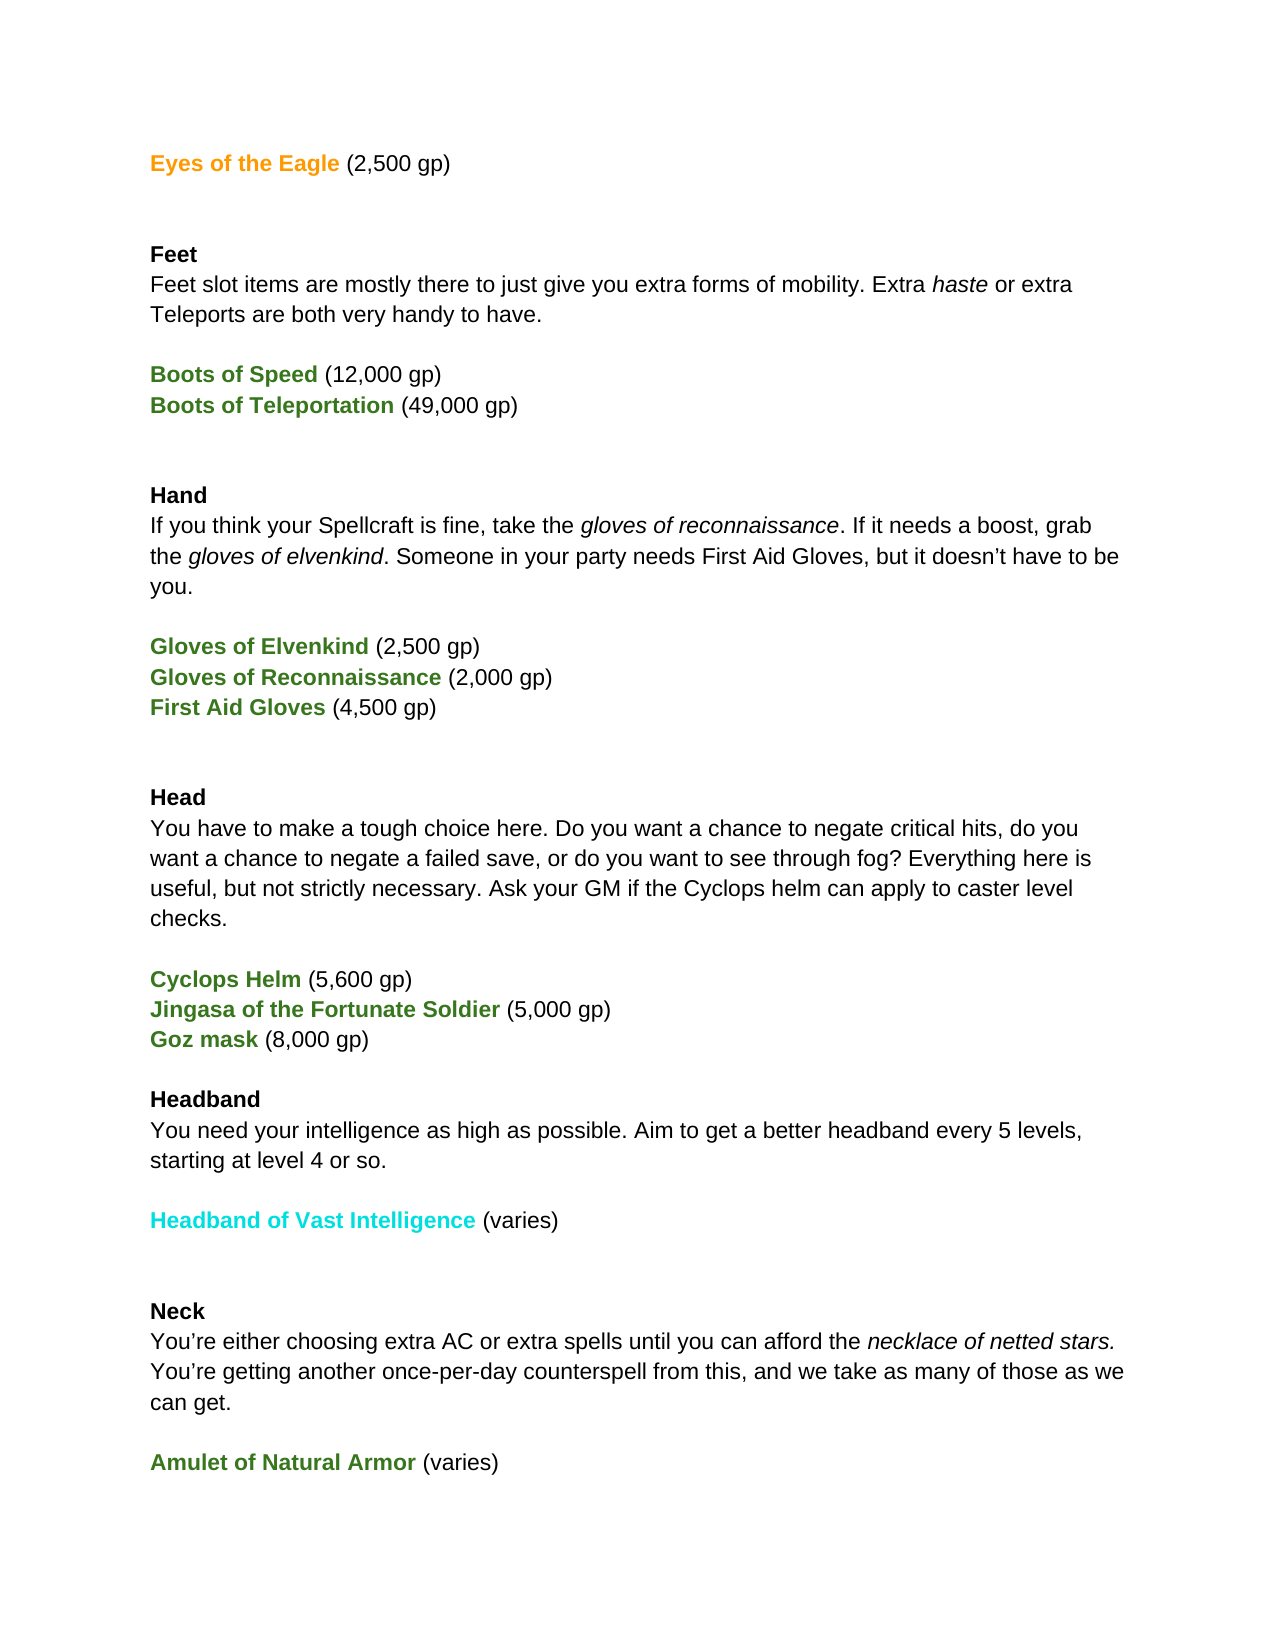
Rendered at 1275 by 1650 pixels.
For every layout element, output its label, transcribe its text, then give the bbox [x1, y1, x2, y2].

text Goz mask (8,000 gp) [150, 1026, 1125, 1052]
text You’re either choosing extra AC or extra spells until you can afford the necklace of netted stars. You’re getting another once-per-day counterspell from this, and we take as many of those as we can get. [150, 1328, 1125, 1415]
text Headband of Vast Intelligence (varies) [150, 1207, 1125, 1234]
text Eyes of the Eagle (2,500 gp) [150, 150, 1125, 176]
text If you think your Spellcraft is fine, take the gloves of reconnaissance. If it needs a boost, grab the gloves of elvenkind. Someone in your party needs First Aid Gloves, but it doesn’t have to be you. [150, 512, 1125, 599]
text Gloves of Elvenkind (2,500 gp) [150, 633, 1125, 660]
text Cyclops Helm (5,600 gp) [150, 966, 1125, 992]
text You need your intelligence as high as possible. Aim to get a better headband every 5 levels, starting at level 4 or so. [150, 1117, 1125, 1173]
text Headband [150, 1086, 1125, 1113]
text You have to make a tough choice here. Do you want a chance to negate critical hits, do you want a chance to negate a failed save, or do you want to see through fog? Everything here is useful, but not strictly necessary. Ask your GM if the Cyclops helm can apply to caster level checks. [150, 814, 1125, 932]
text Jingasa of the Fortunate Soldier (5,000 gp) [150, 996, 1125, 1022]
text Neck [150, 1298, 1125, 1324]
text First Aid Gloves (4,500 gp) [150, 694, 1125, 720]
text Amulet of Natural Armor (varies) [150, 1449, 1125, 1475]
text Feet [150, 241, 1125, 267]
text Hand [150, 482, 1125, 509]
text Boots of Teleportation (49,000 gp) [150, 392, 1125, 418]
text Head [150, 784, 1125, 811]
text Gloves of Reconnaissance (2,000 gp) [150, 663, 1125, 690]
text Boots of Speed (12,000 gp) [150, 361, 1125, 388]
text Feet slot items are mostly there to just give you extra forms of mobility. Extra haste or extra Teleports are both very handy to have. [150, 271, 1125, 327]
